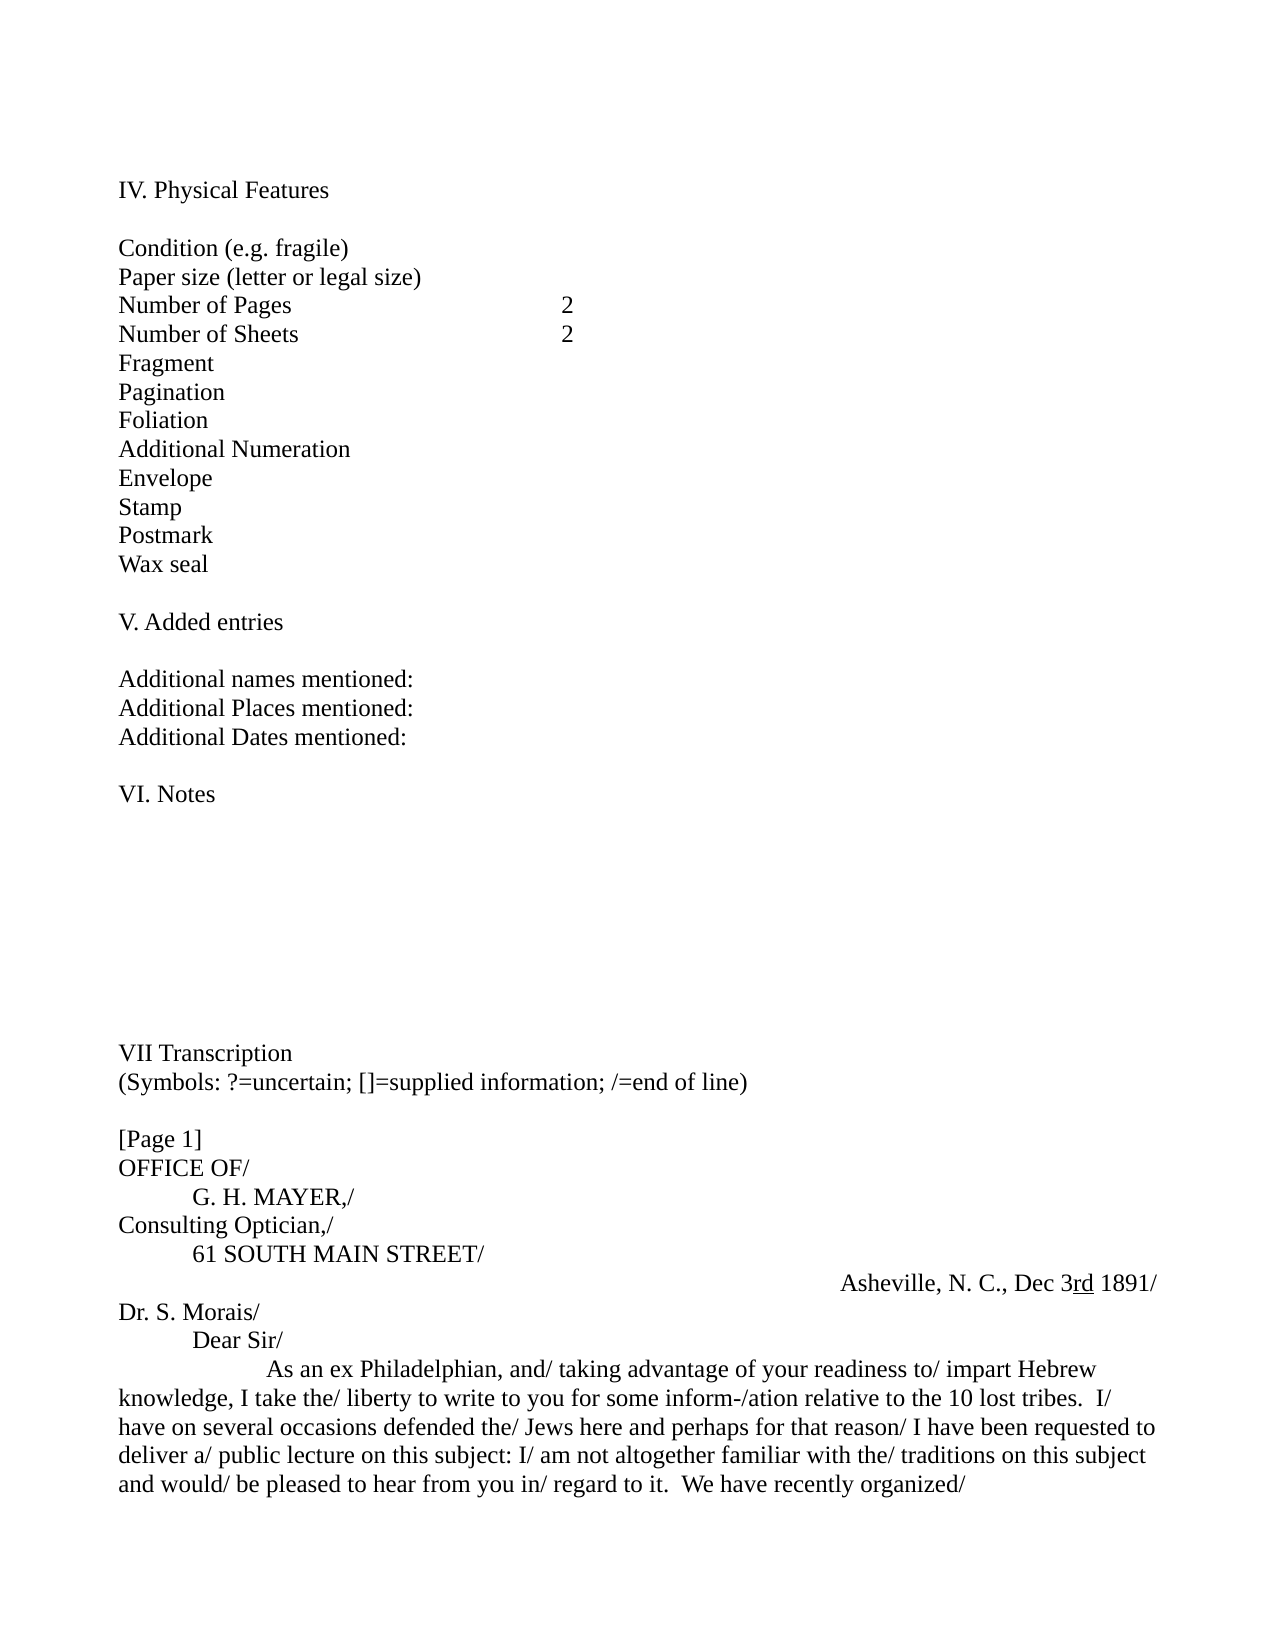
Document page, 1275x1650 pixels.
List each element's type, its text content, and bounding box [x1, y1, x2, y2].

text Additional Numeration [118, 434, 1157, 463]
text Condition (e.g. fragile) [118, 233, 1157, 262]
text Paper size (letter or legal size) [118, 262, 1157, 291]
text VII Transcription [118, 1038, 1157, 1067]
text (Symbols: ?=uncertain; []=supplied information; /=end of line) [118, 1067, 1157, 1096]
text As an ex Philadelphian, and/ taking advantage of your readiness to/ impart Hebrew knowledge, I take the/ liberty to write to you for some inform-/ation relative to the 10 lost tribes. I/ have on several occasions defended the/ Jews here and perhaps for that reason/ I have been requested to deliver a/ public lecture on this subject: I/ am not altogether familiar with the/ traditions on this subject and would/ be pleased to hear from you in/ regard to it. We have recently organized/ [118, 1354, 1157, 1498]
text Postma rk [118, 521, 1157, 549]
text [Page 1] [118, 1124, 1157, 1153]
text Fragment [118, 348, 1157, 377]
text OFFICE OF/ [118, 1153, 1157, 1182]
text Additional names mentioned: [118, 664, 1157, 693]
text Envelope [118, 463, 1157, 492]
text Additional Dates mentioned: [118, 722, 1157, 751]
text Number of Sheets 2 [118, 319, 1157, 348]
text Dr. S. Morais/ [118, 1297, 1157, 1326]
text Additional Places mentioned: [118, 693, 1157, 722]
text Stamp [118, 492, 1157, 521]
text IV. Physical Features [118, 176, 1157, 204]
text 61 SOUTH MAIN STREET/ [118, 1239, 1157, 1268]
text G. H. MAYER,/ [118, 1182, 1157, 1211]
text Dear Sir/ [118, 1326, 1157, 1354]
text Pagination [118, 377, 1157, 406]
text Consulting Optician,/ [118, 1211, 1157, 1239]
text Wax seal [118, 549, 1157, 578]
text Asheville, N. C., Dec 3rd 1891/ [118, 1268, 1157, 1297]
text Number of Pages 2 [118, 291, 1157, 319]
text VI. Notes [118, 779, 1157, 808]
text V. Added entries [118, 607, 1157, 636]
text Foliation [118, 406, 1157, 434]
